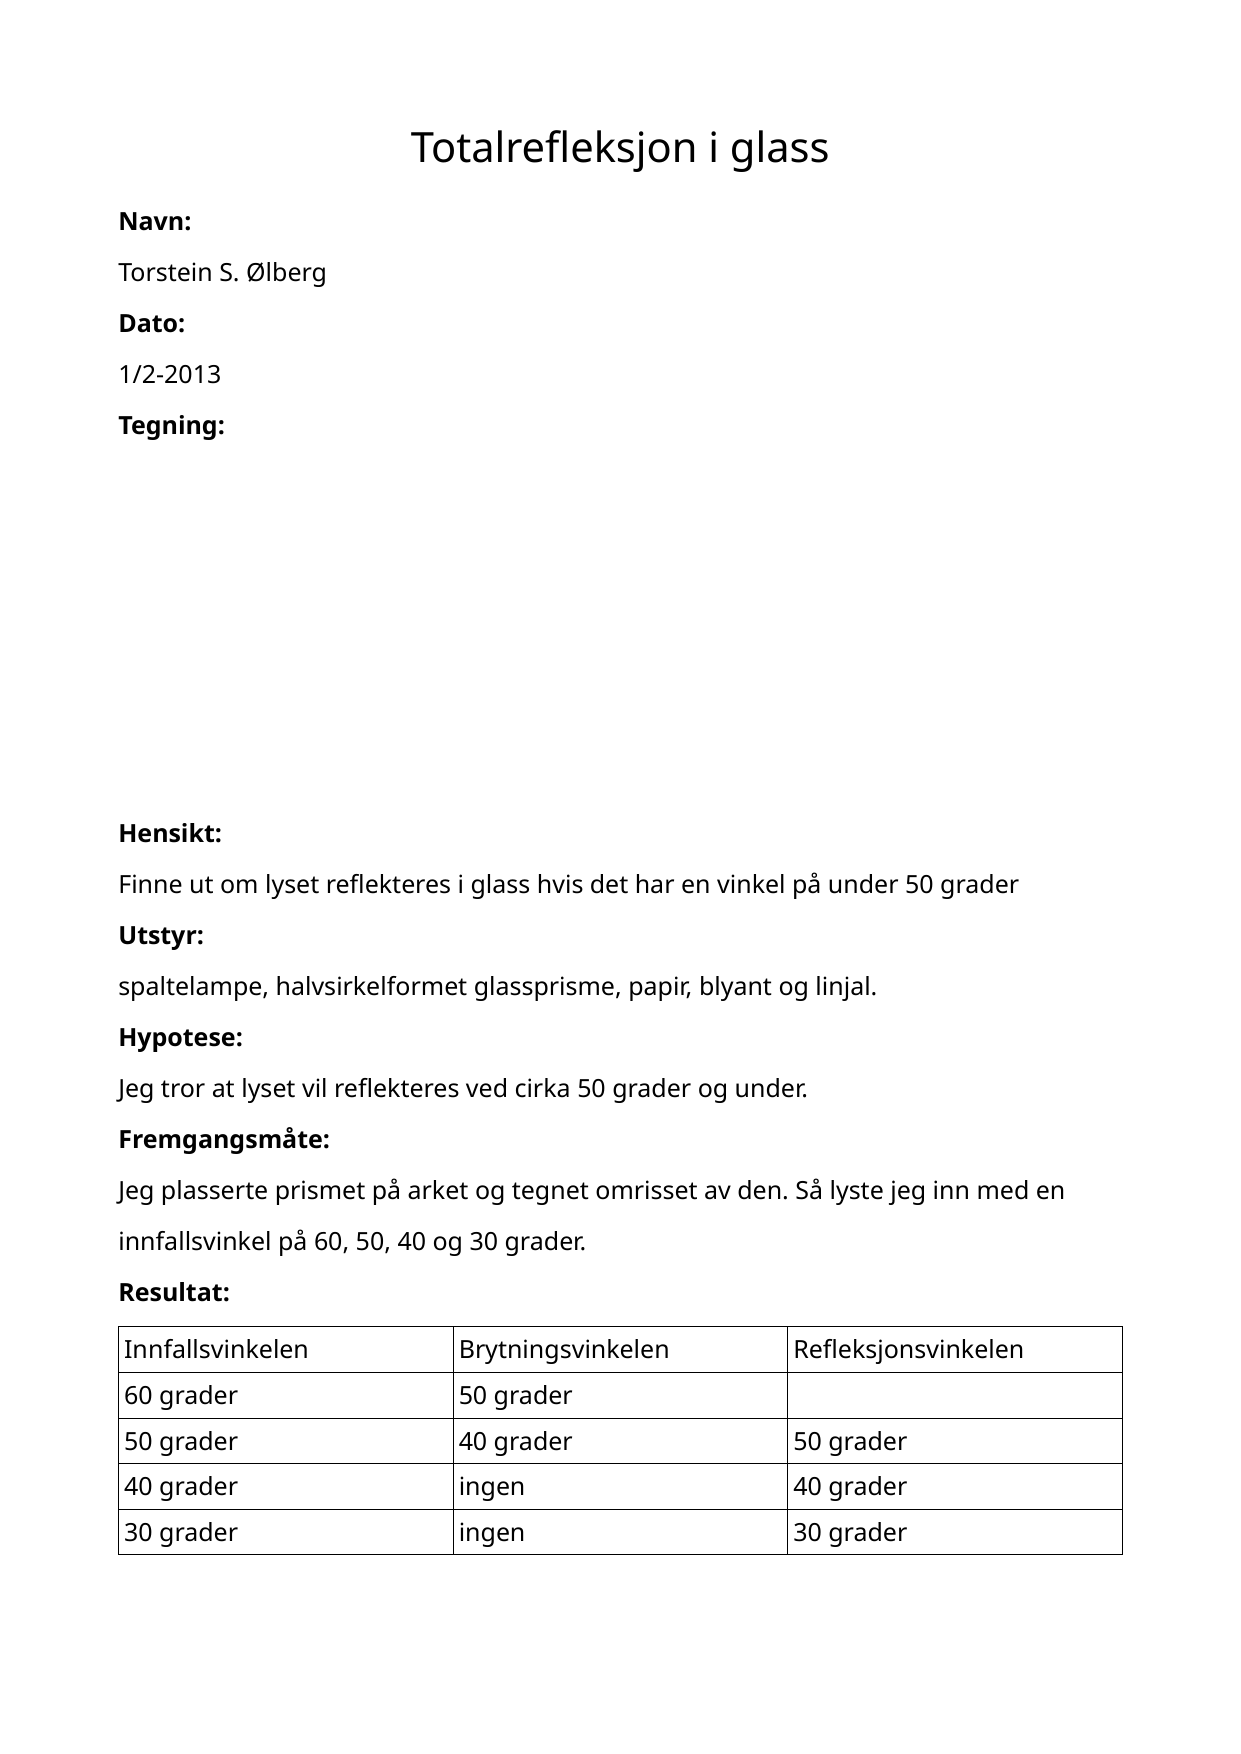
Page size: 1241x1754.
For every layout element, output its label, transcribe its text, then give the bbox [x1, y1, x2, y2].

table_cell ingen [454, 1510, 787, 1554]
text Hensikt: [118, 816, 1122, 850]
table_cell 50 grader [788, 1419, 1122, 1463]
table_cell ingen [454, 1464, 787, 1509]
table_cell 30 grader [788, 1510, 1122, 1554]
text Tegning: [118, 407, 1122, 441]
text Jeg plasserte prismet på arket og tegnet omrisset av den. Så lyste jeg inn med en innfallsvinkel på 60, 50, 40 og 30 grader. [118, 1173, 1122, 1258]
text Torstein S. Ølberg [118, 254, 1122, 288]
table_header Brytningsvinkelen [454, 1327, 787, 1372]
table_cell 50 grader [454, 1373, 787, 1417]
table_cell [788, 1373, 1122, 1417]
table_cell 60 grader [119, 1373, 453, 1417]
table_header Innfallsvinkelen [119, 1327, 453, 1372]
text Finne ut om lyset reflekteres i glass hvis det har en vinkel på under 50 grader [118, 867, 1122, 901]
text Hypotese: [118, 1020, 1122, 1054]
table_cell 40 grader [788, 1464, 1122, 1509]
text Resultat: [118, 1275, 1122, 1309]
text Jeg tror at lyset vil reflekteres ved cirka 50 grader og under. [118, 1071, 1122, 1105]
table_cell 40 grader [119, 1464, 453, 1509]
text Dato: [118, 305, 1122, 339]
table_cell 50 grader [119, 1419, 453, 1463]
text 1/2-2013 [118, 356, 1122, 390]
table_cell 40 grader [454, 1419, 787, 1463]
table_cell 30 grader [119, 1510, 453, 1554]
text Navn: [118, 203, 1122, 237]
text Totalrefleksjon i glass [118, 118, 1122, 175]
text spaltelampe, halvsirkelformet glassprisme, papir, blyant og linjal. [118, 969, 1122, 1003]
table_header Refleksjonsvinkelen [788, 1327, 1122, 1372]
text Fremgangsmåte: [118, 1122, 1122, 1156]
text Utstyr: [118, 918, 1122, 952]
